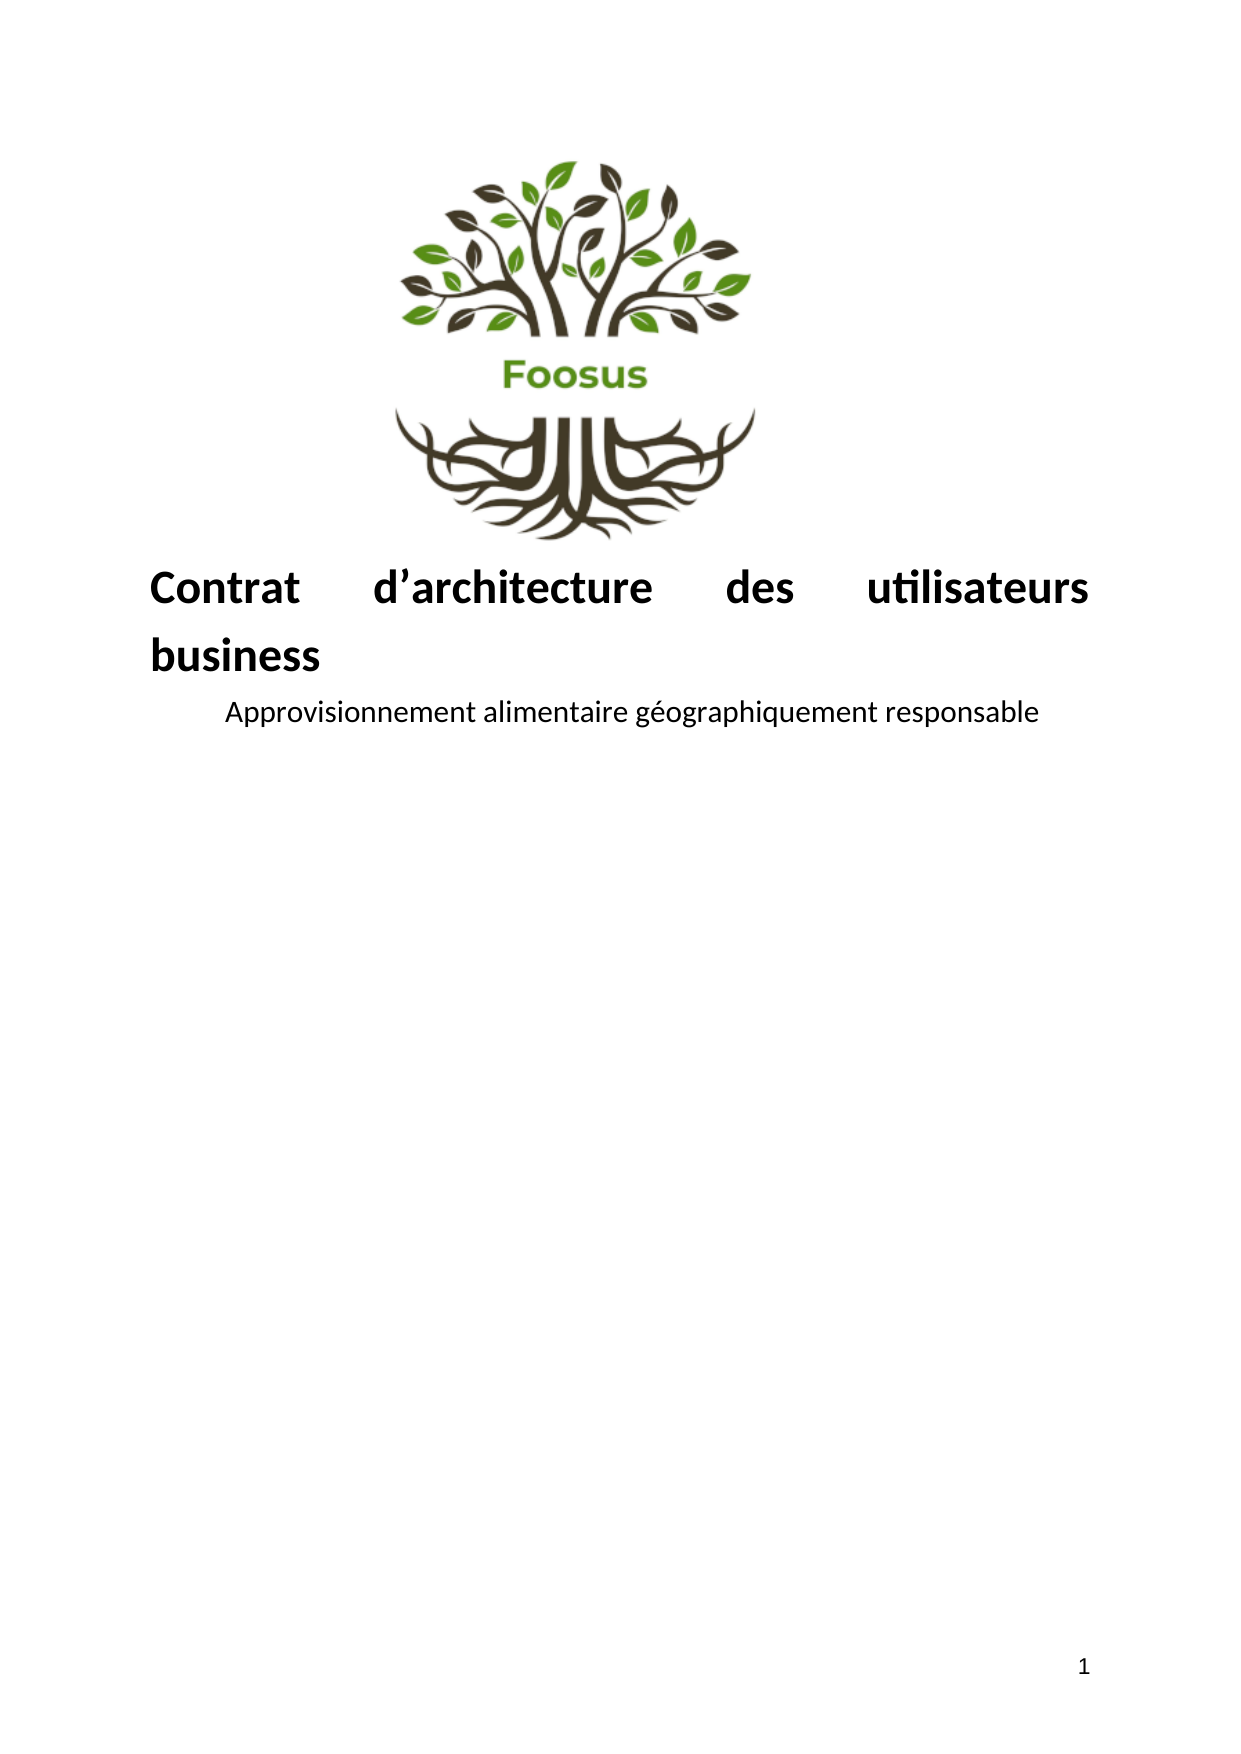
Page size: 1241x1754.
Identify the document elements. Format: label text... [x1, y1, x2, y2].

text Approvisionnement alimentaire géographiquement responsable [150, 692, 1090, 730]
text Contrat d’architecture des utilisateurs business [150, 557, 1090, 683]
picture [375, 150, 776, 553]
